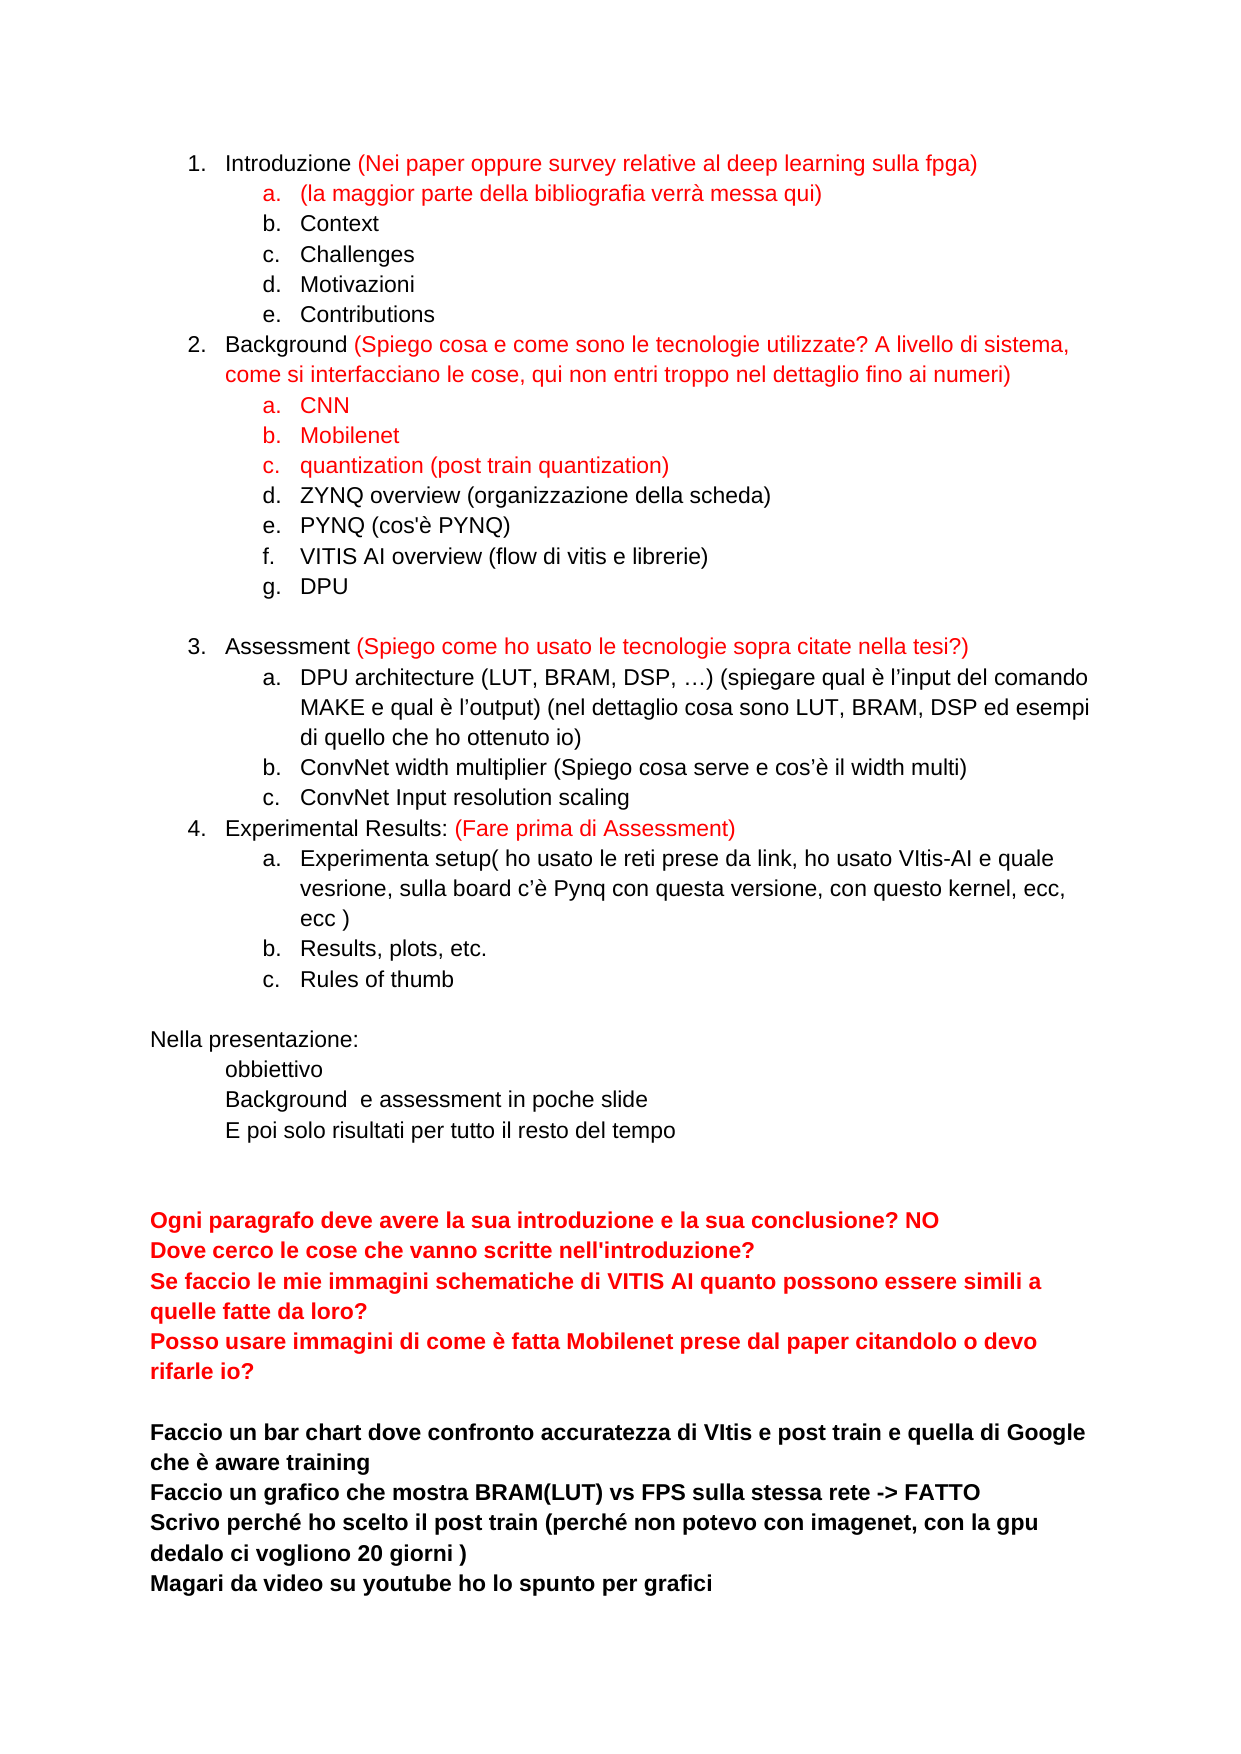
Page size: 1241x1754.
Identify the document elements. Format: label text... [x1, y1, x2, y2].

list Challenges [262, 241, 1090, 267]
list CNN [262, 392, 1090, 418]
list Context [262, 210, 1090, 237]
list ConvNet width multiplier (Spiego cosa serve e cos’è il width multi) [262, 754, 1090, 781]
list VITIS AI overview (flow di vitis e librerie) [262, 543, 1090, 569]
list Assessment (Spiego come ho usato le tecnologie sopra citate nella tesi?) [187, 633, 1090, 660]
text Background e assessment in poche slide [150, 1086, 1090, 1113]
text Dove cerco le cose che vanno scritte nell'introduzione? [150, 1237, 1090, 1264]
text Posso usare immagini di come è fatta Mobilenet prese dal paper citandolo o devo rifarle io? [150, 1328, 1090, 1385]
list Experimental Results: (Fare prima di Assessment) [187, 814, 1090, 841]
text Scrivo perché ho scelto il post train (perché non potevo con imagenet, con la gpu dedalo ci vogliono 20 giorni ) [150, 1509, 1090, 1566]
list PYNQ (cos'è PYNQ) [262, 512, 1090, 539]
list quantization (post train quantization) [262, 452, 1090, 478]
list Introduzione (Nei paper oppure survey relative al deep learning sulla fpga) [187, 150, 1090, 176]
text Magari da video su youtube ho lo spunto per grafici [150, 1570, 1090, 1596]
list Results, plots, etc. [262, 935, 1090, 962]
text Se faccio le mie immagini schematiche di VITIS AI quanto possono essere simili a quelle fatte da loro? [150, 1268, 1090, 1324]
list Background (Spiego cosa e come sono le tecnologie utilizzate? A livello di sistema, come si interfacciano le cose, qui non entri troppo nel dettaglio fino ai numeri) [187, 331, 1090, 388]
list DPU architecture (LUT, BRAM, DSP, …) (spiegare qual è l’input del comando MAKE e qual è l’output) (nel dettaglio cosa sono LUT, BRAM, DSP ed esempi di quello che ho ottenuto io) [262, 663, 1090, 750]
list Rules of thumb [262, 966, 1090, 992]
list DPU [262, 573, 1090, 599]
text Faccio un bar chart dove confronto accuratezza di VItis e post train e quella di Google che è aware training [150, 1419, 1090, 1475]
text Faccio un grafico che mostra BRAM(LUT) vs FPS sulla stessa rete -> FATTO [150, 1479, 1090, 1506]
list Contributions [262, 301, 1090, 327]
list Mobilenet [262, 422, 1090, 448]
list Experimenta setup( ho usato le reti prese da link, ho usato VItis-AI e quale vesrione, sulla board c’è Pynq con questa versione, con questo kernel, ecc, ecc ) [262, 845, 1090, 932]
list ConvNet Input resolution scaling [262, 784, 1090, 811]
text E poi solo risultati per tutto il resto del tempo [150, 1117, 1090, 1143]
text obbiettivo [150, 1056, 1090, 1083]
list (la maggior parte della bibliografia verrà messa qui) [262, 180, 1090, 207]
text Ogni paragrafo deve avere la sua introduzione e la sua conclusione? NO [150, 1207, 1090, 1234]
list Motivazioni [262, 271, 1090, 297]
list ZYNQ overview (organizzazione della scheda) [262, 482, 1090, 509]
text Nella presentazione: [150, 1026, 1090, 1052]
